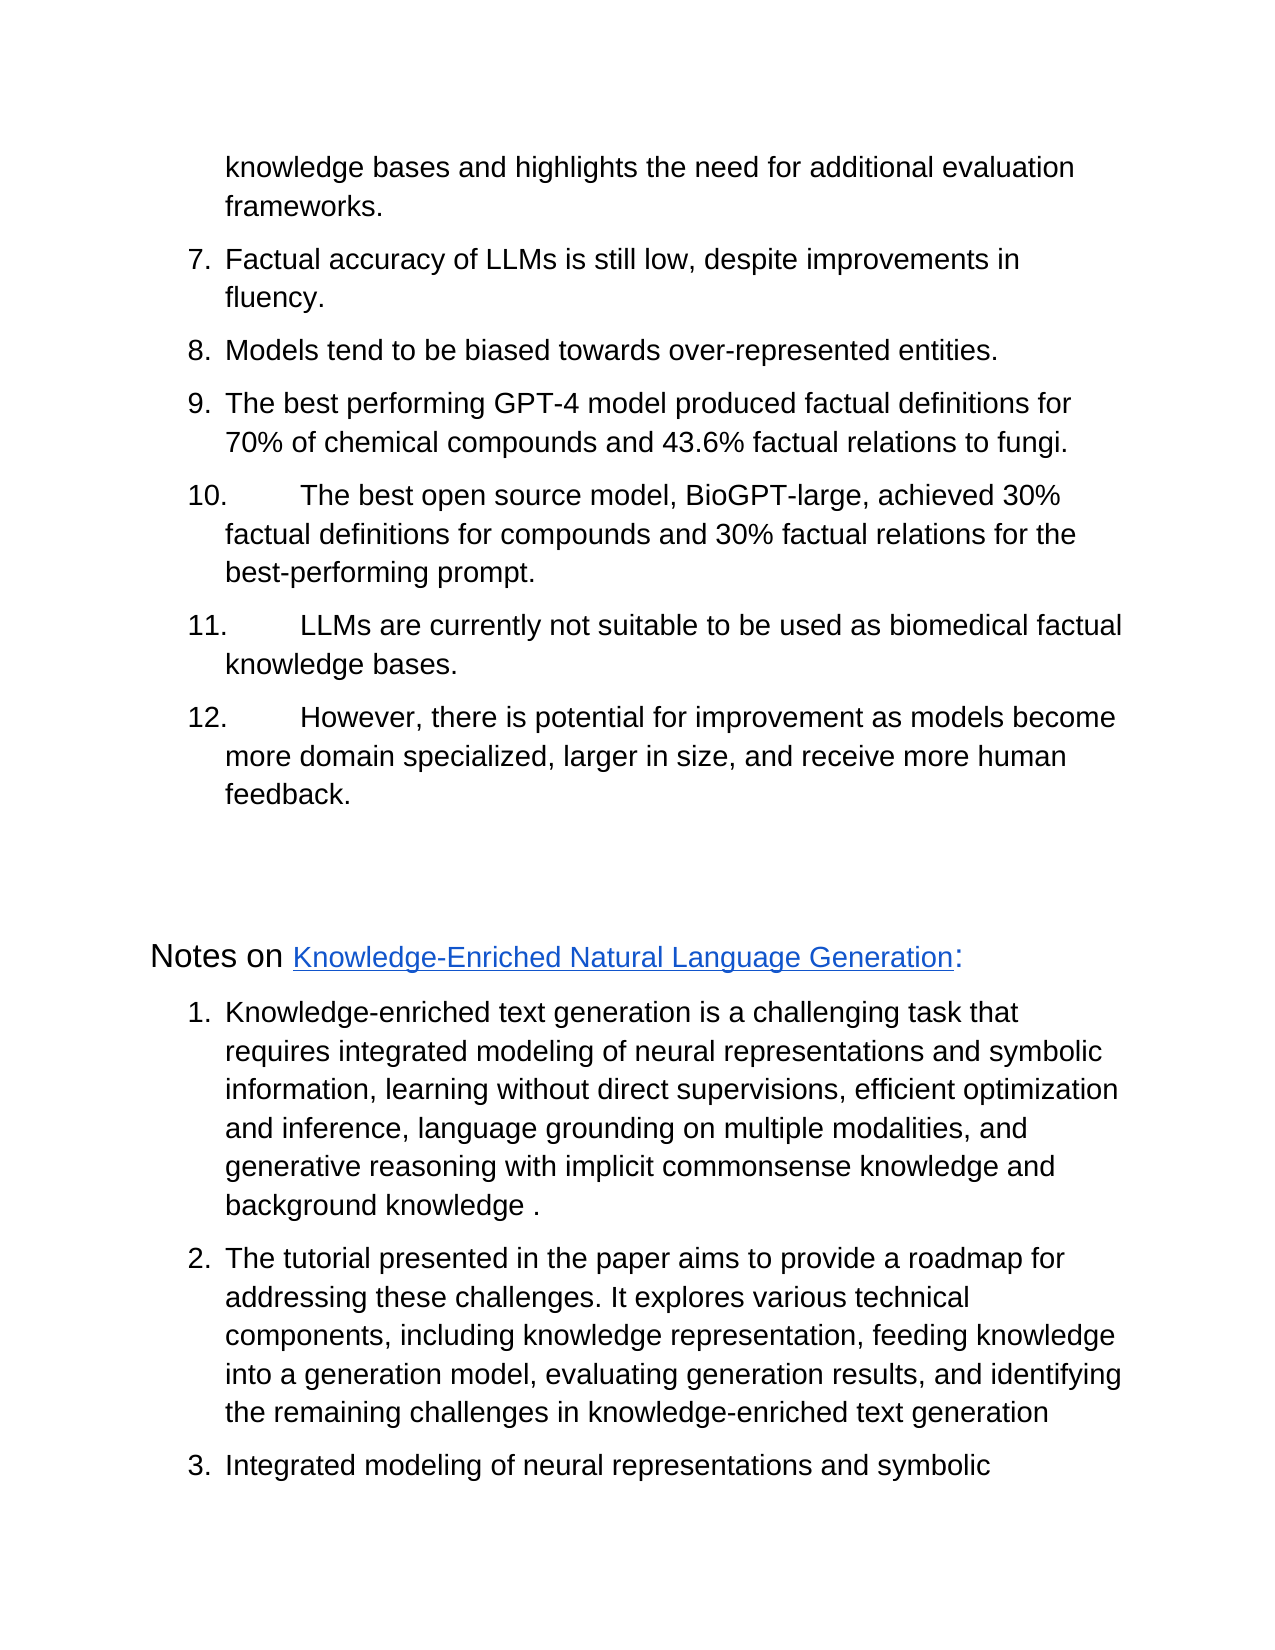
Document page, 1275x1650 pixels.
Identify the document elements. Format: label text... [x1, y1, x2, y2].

list Integrated modeling of neural representations and symbolic [187, 1448, 1125, 1482]
list The best open source model, BioGPT-large, achieved 30% factual definitions for compounds and 30% factual relations for the best-performing prompt. [187, 478, 1125, 589]
text Notes on Knowledge-Enriched Natural Language Generation: [150, 936, 1125, 975]
list Factual accuracy of LLMs is still low, despite improvements in fluency. [187, 242, 1125, 314]
list Knowledge-enriched text generation is a challenging task that requires integrated modeling of neural representations and symbolic information, learning without direct supervisions, efficient optimization and inference, language grounding on multiple modalities, and generative reasoning with implicit commonsense knowledge and background knowledge . [187, 995, 1125, 1221]
list The best performing GPT-4 model produced factual definitions for 70% of chemical compounds and 43.6% factual relations to fungi. [187, 386, 1125, 458]
list However, there is potential for improvement as models become more domain specialized, larger in size, and receive more human feedback. [187, 700, 1125, 811]
list knowledge bases and highlights the need for additional evaluation frameworks. [187, 150, 1125, 222]
list LLMs are currently not suitable to be used as biomedical factual knowledge bases. [187, 608, 1125, 680]
list Models tend to be biased towards over-represented entities. [187, 333, 1125, 367]
list The tutorial presented in the paper aims to provide a roadmap for addressing these challenges. It explores various technical components, including knowledge representation, feeding knowledge into a generation model, evaluating generation results, and identifying the remaining challenges in knowledge-enriched text generation [187, 1241, 1125, 1429]
